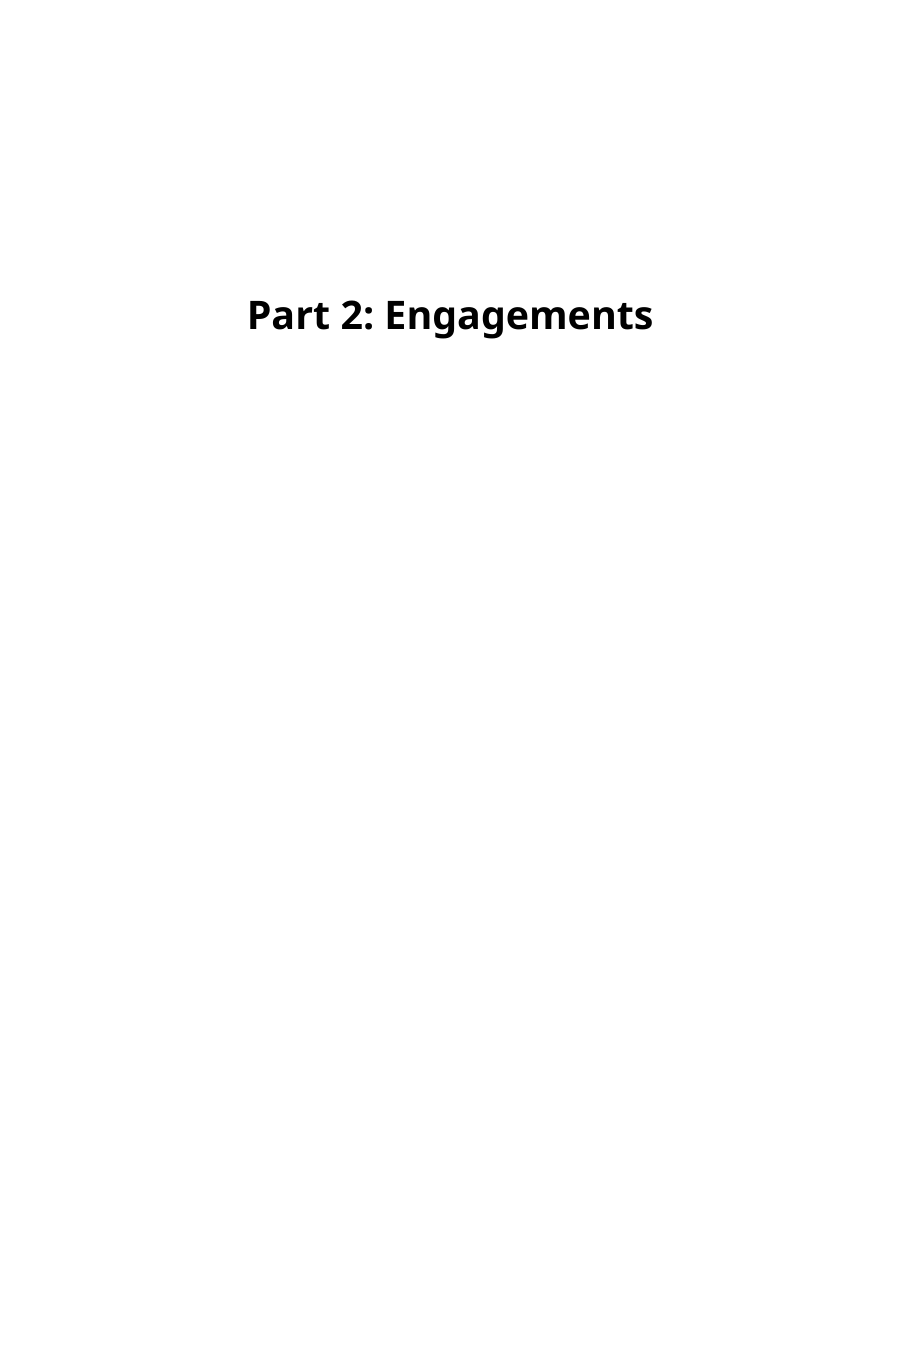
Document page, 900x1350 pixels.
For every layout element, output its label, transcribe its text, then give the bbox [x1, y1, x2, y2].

subtitle Part 2: Engagements [120, 287, 780, 341]
